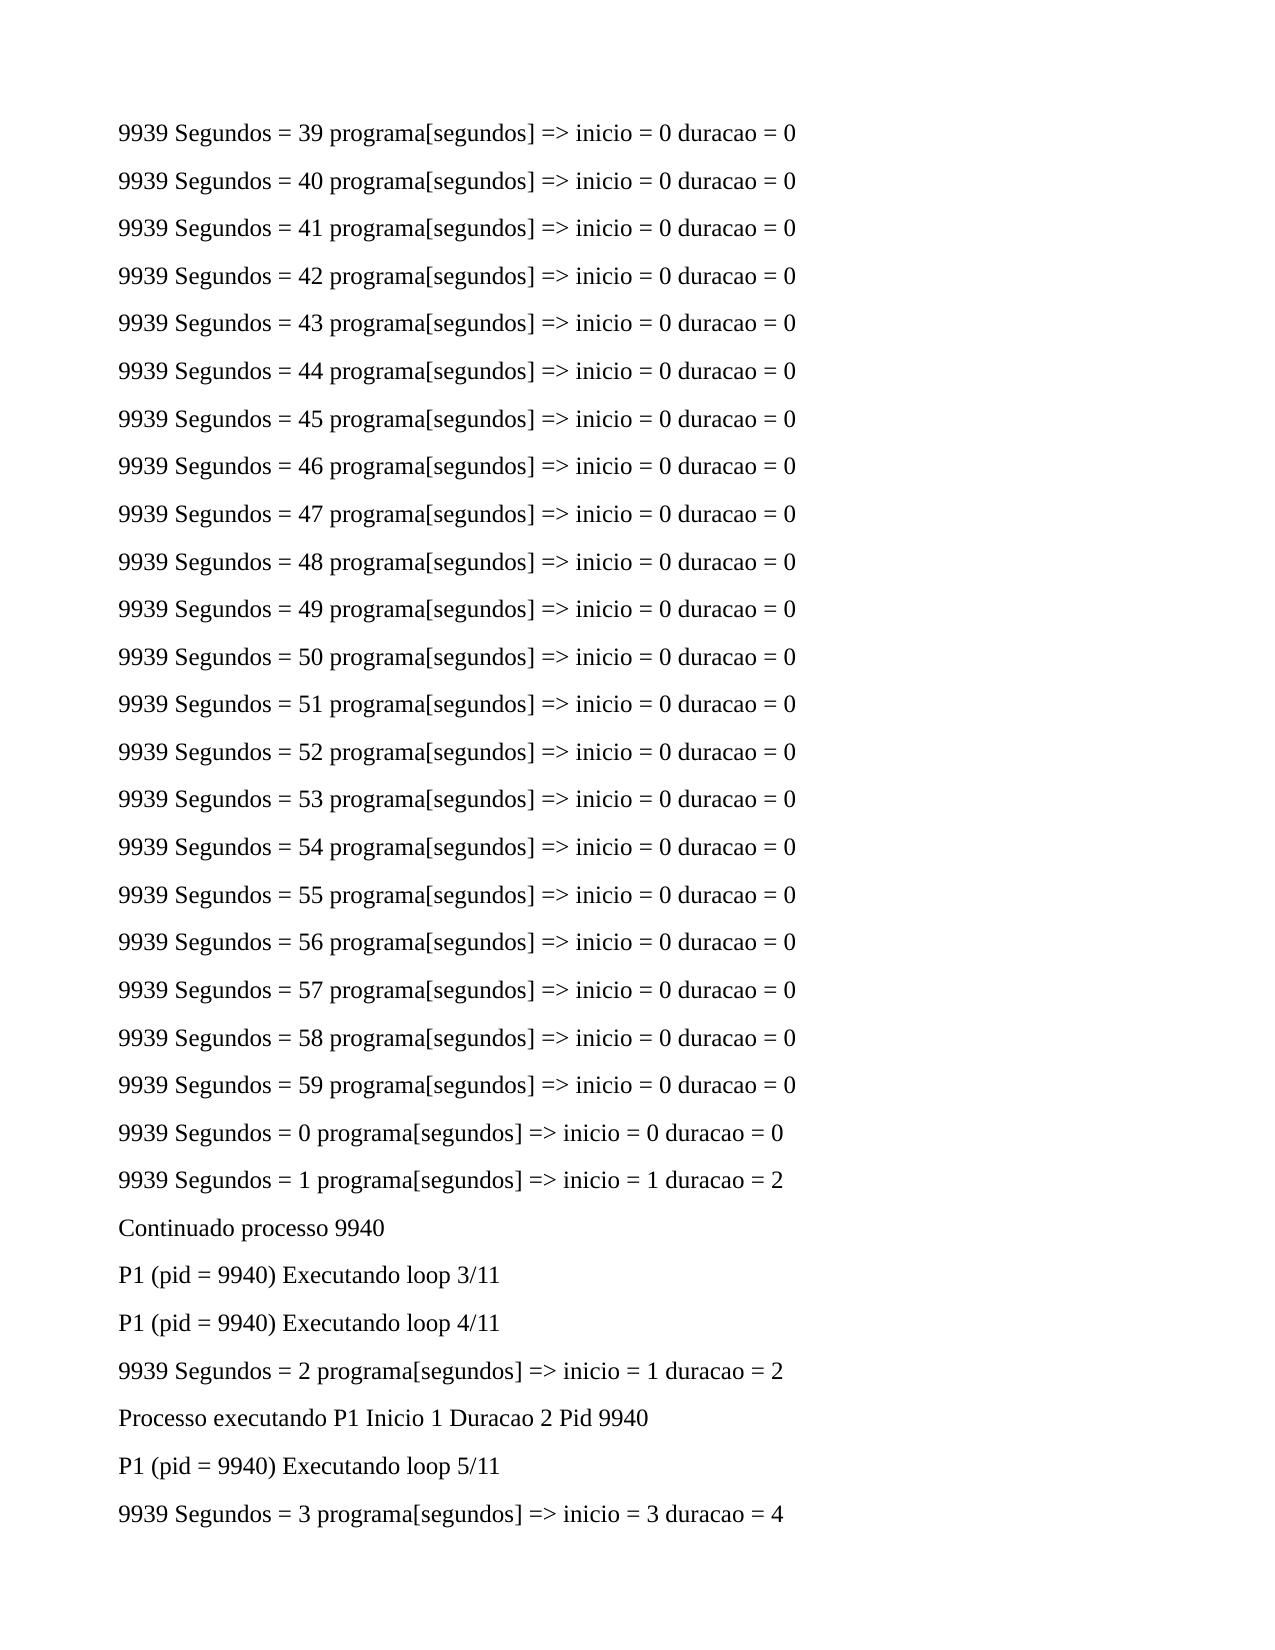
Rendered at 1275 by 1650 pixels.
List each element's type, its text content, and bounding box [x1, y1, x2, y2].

text 9939 Segundos = 3 programa[segundos] => inicio = 3 duracao = 4 [118, 1499, 1157, 1527]
text 9939 Segundos = 2 programa[segundos] => inicio = 1 duracao = 2 [118, 1356, 1157, 1384]
text 9939 Segundos = 49 programa[segundos] => inicio = 0 duracao = 0 [118, 594, 1157, 623]
text 9939 Segundos = 53 programa[segundos] => inicio = 0 duracao = 0 [118, 784, 1157, 813]
text 9939 Segundos = 52 programa[segundos] => inicio = 0 duracao = 0 [118, 737, 1157, 766]
text 9939 Segundos = 58 programa[segundos] => inicio = 0 duracao = 0 [118, 1023, 1157, 1051]
text 9939 Segundos = 59 programa[segundos] => inicio = 0 duracao = 0 [118, 1070, 1157, 1099]
text 9939 Segundos = 55 programa[segundos] => inicio = 0 duracao = 0 [118, 880, 1157, 908]
text Processo executando P1 Inicio 1 Duracao 2 Pid 9940 [118, 1403, 1157, 1432]
text 9939 Segundos = 48 programa[segundos] => inicio = 0 duracao = 0 [118, 547, 1157, 575]
text 9939 Segundos = 40 programa[segundos] => inicio = 0 duracao = 0 [118, 166, 1157, 194]
text 9939 Segundos = 54 programa[segundos] => inicio = 0 duracao = 0 [118, 832, 1157, 861]
text 9939 Segundos = 43 programa[segundos] => inicio = 0 duracao = 0 [118, 308, 1157, 337]
text 9939 Segundos = 0 programa[segundos] => inicio = 0 duracao = 0 [118, 1118, 1157, 1147]
text 9939 Segundos = 39 programa[segundos] => inicio = 0 duracao = 0 [118, 118, 1157, 147]
text 9939 Segundos = 42 programa[segundos] => inicio = 0 duracao = 0 [118, 261, 1157, 290]
text 9939 Segundos = 56 programa[segundos] => inicio = 0 duracao = 0 [118, 927, 1157, 956]
text P1 (pid = 9940) Executando loop 5/11 [118, 1451, 1157, 1480]
text 9939 Segundos = 50 programa[segundos] => inicio = 0 duracao = 0 [118, 642, 1157, 671]
text Continuado processo 9940 [118, 1213, 1157, 1242]
text 9939 Segundos = 45 programa[segundos] => inicio = 0 duracao = 0 [118, 404, 1157, 432]
text 9939 Segundos = 57 programa[segundos] => inicio = 0 duracao = 0 [118, 975, 1157, 1004]
text 9939 Segundos = 44 programa[segundos] => inicio = 0 duracao = 0 [118, 356, 1157, 385]
text 9939 Segundos = 47 programa[segundos] => inicio = 0 duracao = 0 [118, 499, 1157, 528]
text P1 (pid = 9940) Executando loop 4/11 [118, 1308, 1157, 1337]
text P1 (pid = 9940) Executando loop 3/11 [118, 1261, 1157, 1289]
text 9939 Segundos = 51 programa[segundos] => inicio = 0 duracao = 0 [118, 689, 1157, 718]
text 9939 Segundos = 46 programa[segundos] => inicio = 0 duracao = 0 [118, 451, 1157, 480]
text 9939 Segundos = 41 programa[segundos] => inicio = 0 duracao = 0 [118, 213, 1157, 242]
text 9939 Segundos = 1 programa[segundos] => inicio = 1 duracao = 2 [118, 1165, 1157, 1194]
